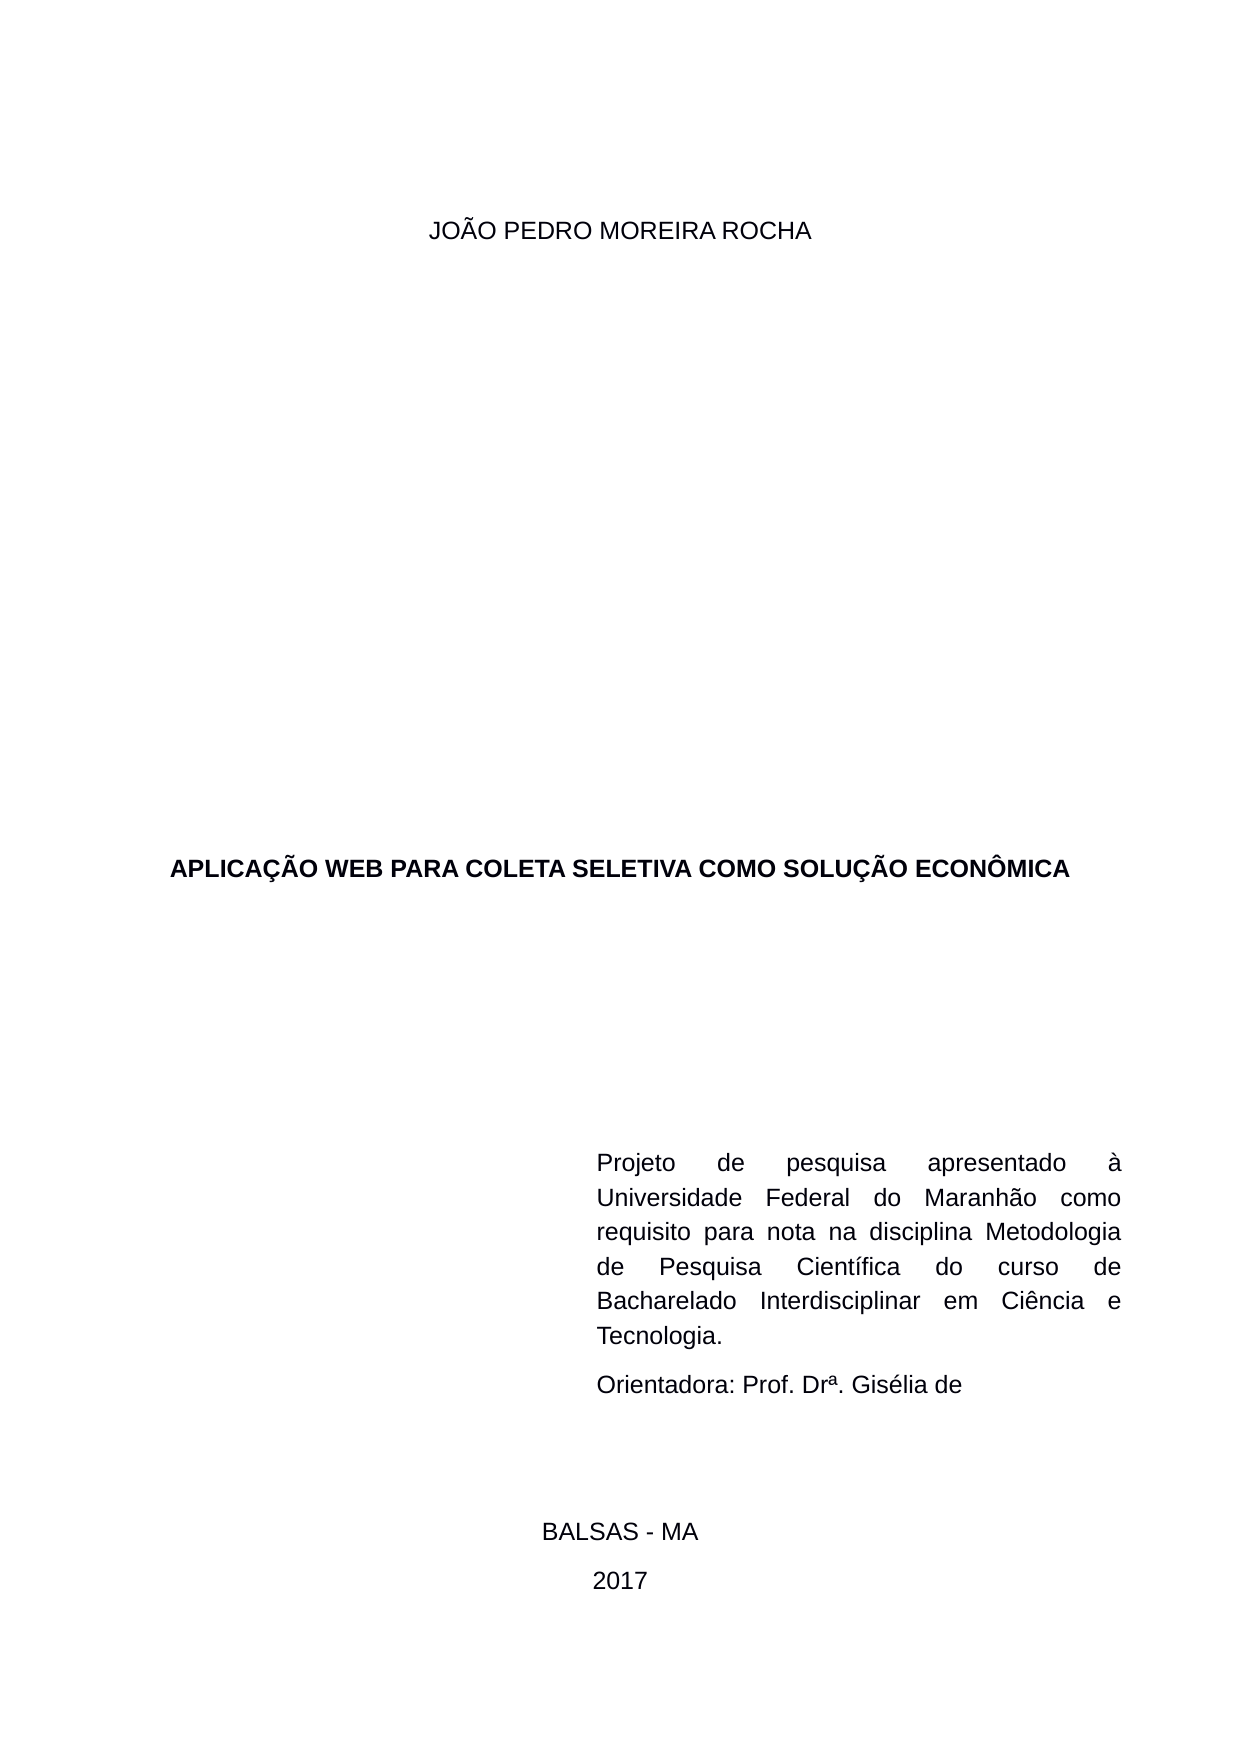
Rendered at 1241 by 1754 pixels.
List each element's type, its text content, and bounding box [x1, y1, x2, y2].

text APLICAÇÃO WEB PARA COLETA SELETIVA COMO SOLUÇÃO ECONÔMICA [118, 854, 1122, 883]
text BALSAS - MA [118, 1517, 1122, 1546]
text Projeto de pesquisa apresentado à Universidade Federal do Maranhão como requisito para nota na disciplina Metodologia de Pesquisa Científica do curso de Bacharelado Interdisciplinar em Ciência e Tecnologia. [596, 1148, 1122, 1349]
text JOÃO PEDRO MOREIRA ROCHA [118, 216, 1122, 245]
text Orientadora: Prof. Drª. Gisélia de [596, 1370, 1122, 1399]
text 2017 [118, 1566, 1122, 1595]
